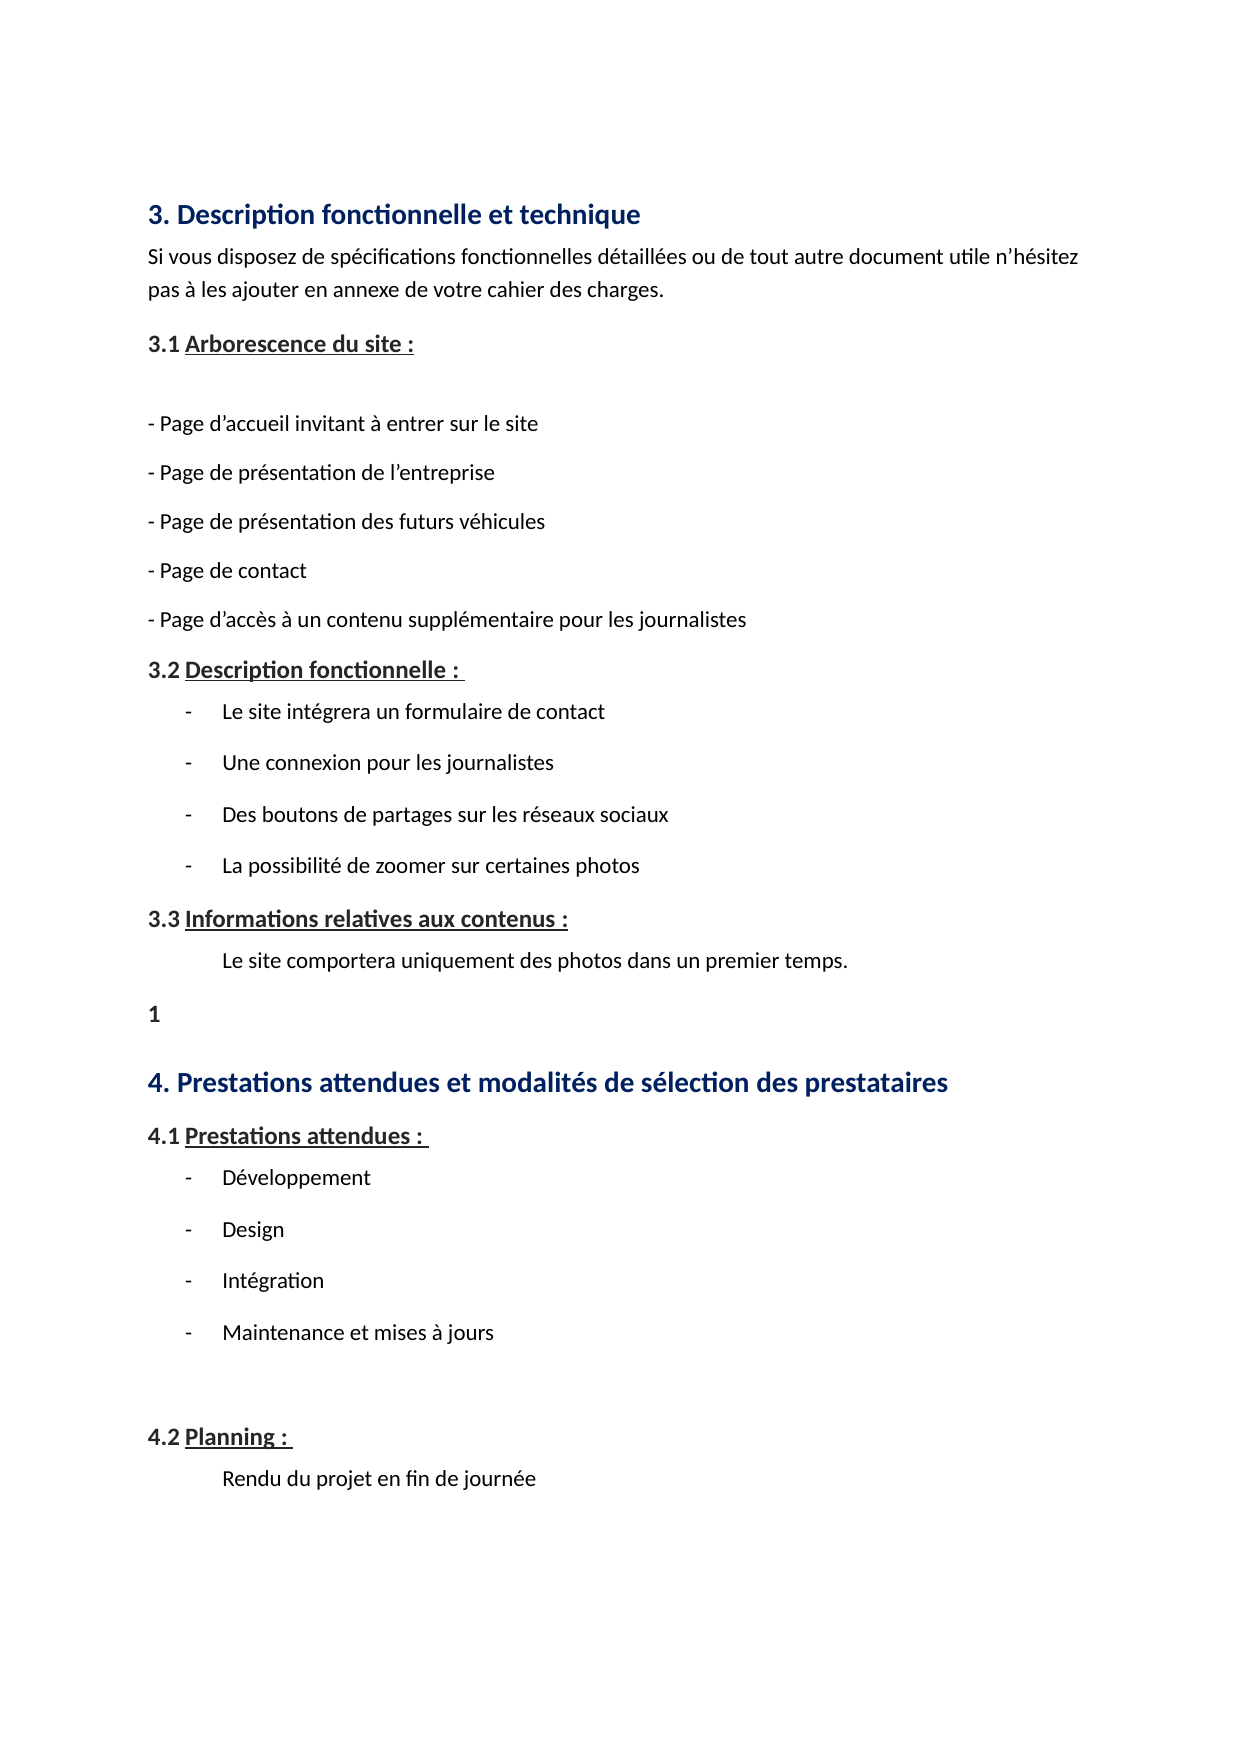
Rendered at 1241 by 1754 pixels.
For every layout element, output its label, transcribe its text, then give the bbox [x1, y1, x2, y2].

text - Page de présentation de l’entreprise [148, 458, 1093, 486]
text Si vous disposez de spécifications fonctionnelles détaillées ou de tout autre document utile n’hésitez pas à les ajouter en annexe de votre cahier des charges. [148, 242, 1093, 303]
list Le site intégrera un formulaire de contact [185, 697, 1093, 725]
list Design [185, 1215, 1093, 1243]
subtitle Arborescence du site : [148, 328, 1093, 358]
text - Page de présentation des futurs véhicules [148, 507, 1093, 535]
list Rendu du projet en fin de journée [185, 1464, 1093, 1492]
list Le site comportera uniquement des photos dans un premier temps. [185, 946, 1093, 974]
text - Page d’accueil invitant à entrer sur le site [148, 409, 1093, 438]
list Des boutons de partages sur les réseaux sociaux [185, 800, 1093, 828]
text - Page de contact [148, 556, 1093, 584]
text 3. Description fonctionnelle et technique [148, 196, 1093, 232]
list Intégration [185, 1266, 1093, 1294]
list Maintenance et mises à jours [185, 1318, 1093, 1346]
subtitle Description fonctionnelle : [148, 654, 1093, 684]
text - Page d’accès à un contenu supplémentaire pour les journalistes [148, 605, 1093, 633]
list La possibilité de zoomer sur certaines photos [185, 852, 1093, 879]
subtitle Informations relatives aux contenus : [148, 903, 1093, 934]
text 4. Prestations attendues et modalités de sélection des prestataires [148, 1064, 1093, 1099]
list Développement [185, 1163, 1093, 1191]
list Une connexion pour les journalistes [185, 748, 1093, 776]
subtitle Prestations attendues : [148, 1120, 1093, 1151]
subtitle Planning : [148, 1421, 1093, 1451]
